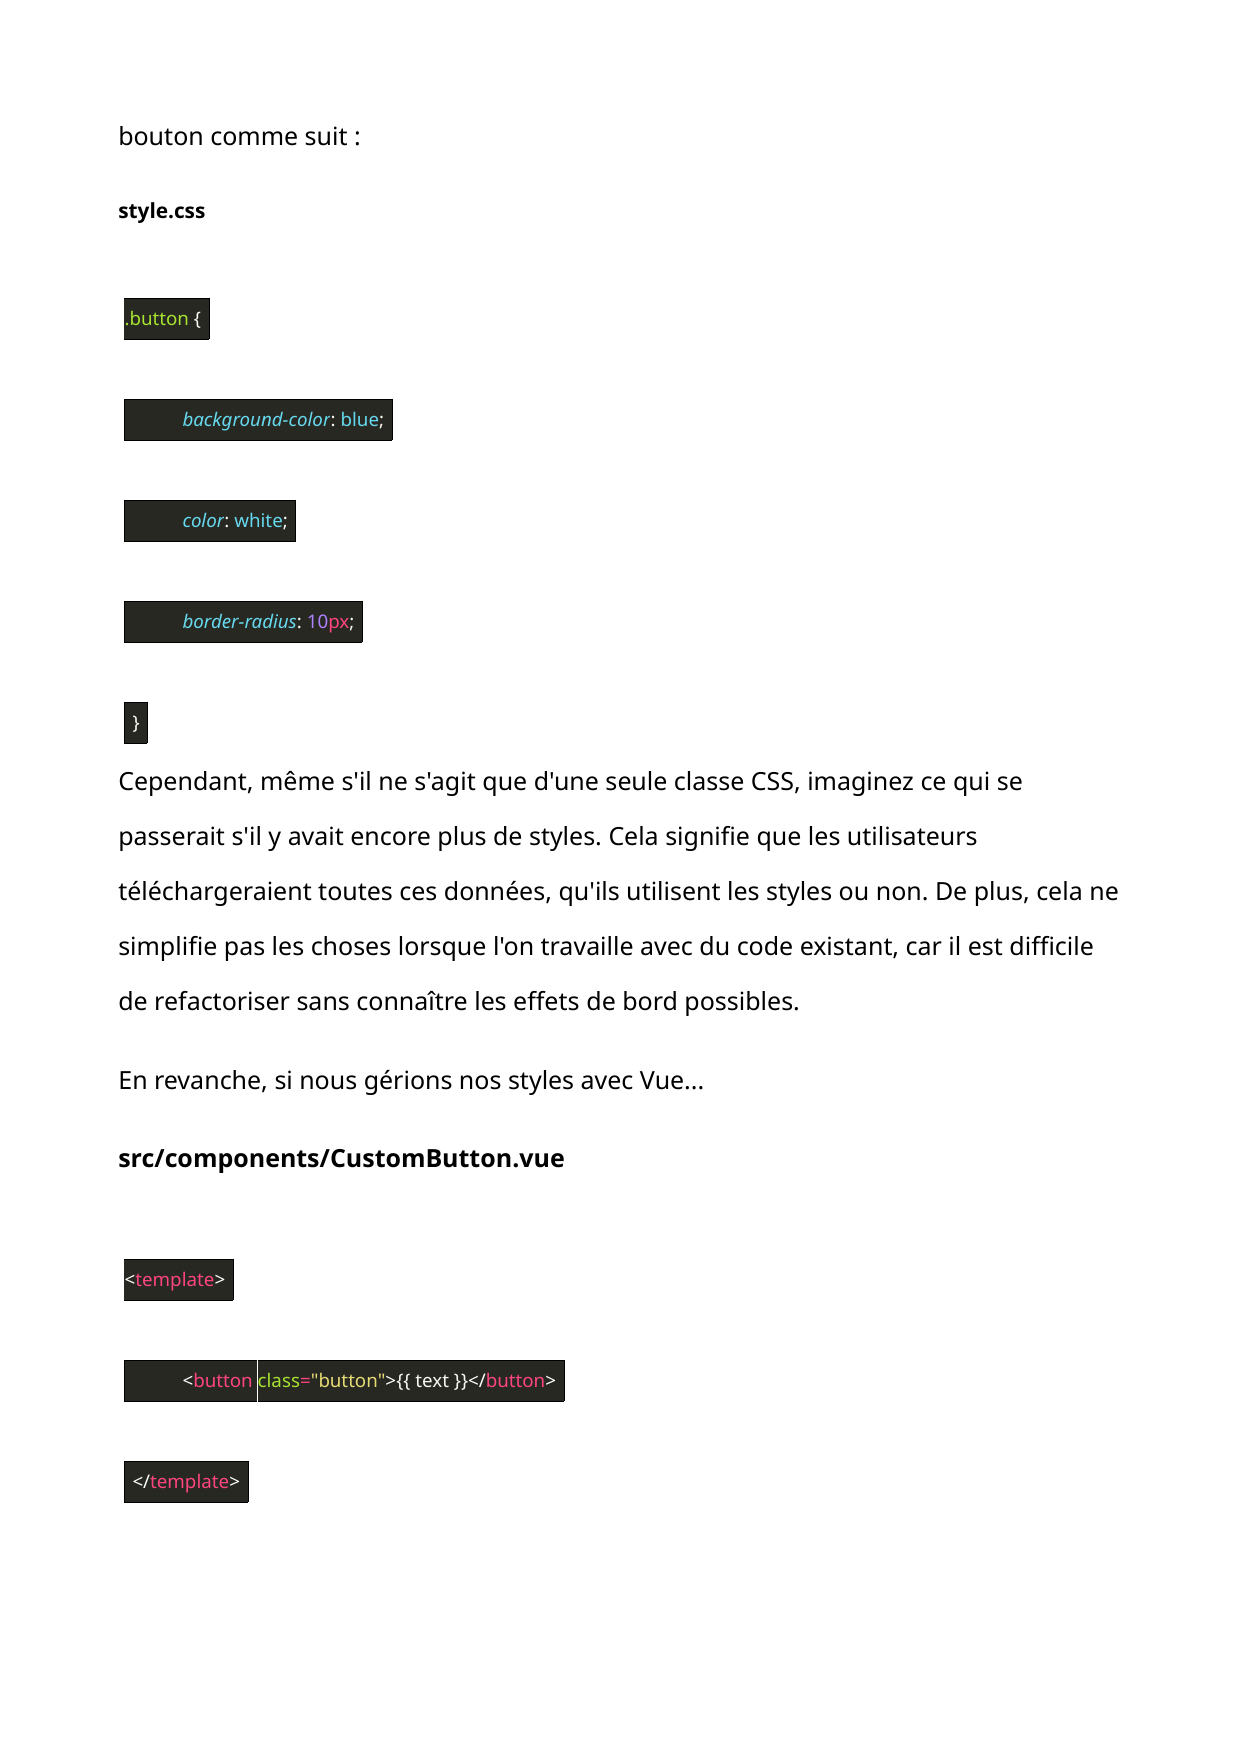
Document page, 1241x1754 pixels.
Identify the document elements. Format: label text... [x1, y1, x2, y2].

text [210, 297, 1111, 339]
text <button class="button">{{ text }}</button> [125, 1361, 564, 1401]
text [234, 1259, 1111, 1300]
text src/components/CustomButton.vue [118, 1141, 1122, 1175]
text bouton comme suit : [118, 118, 1122, 152]
text </template> [125, 1462, 248, 1502]
text [249, 1461, 1111, 1502]
text <template> [124, 1260, 233, 1300]
text [148, 702, 1111, 743]
text En revanche, si nous gérions nos styles avec Vue... [118, 1062, 1122, 1097]
text [296, 499, 1111, 541]
text border-radius: 10px; [125, 602, 362, 642]
text } [125, 703, 147, 743]
text Cependant, même s'il ne s'agit que d'une seule classe CSS, imaginez ce qui se passerait s'il y avait encore plus de styles. Cela signifie que les utilisateurs téléchargeraient toutes ces données, qu'ils utilisent les styles ou non. De plus, cela ne simplifie pas les choses lorsque l'on travaille avec du code existant, car il est difficile de refactoriser sans connaître les effets de bord possibles. [118, 763, 1122, 1018]
text [393, 398, 1111, 440]
subtitle style.css [118, 197, 1122, 225]
text background-color: blue; [125, 400, 392, 440]
text [565, 1360, 1111, 1401]
text .button { [124, 299, 209, 339]
text color: white; [125, 501, 295, 541]
text [363, 601, 1111, 642]
